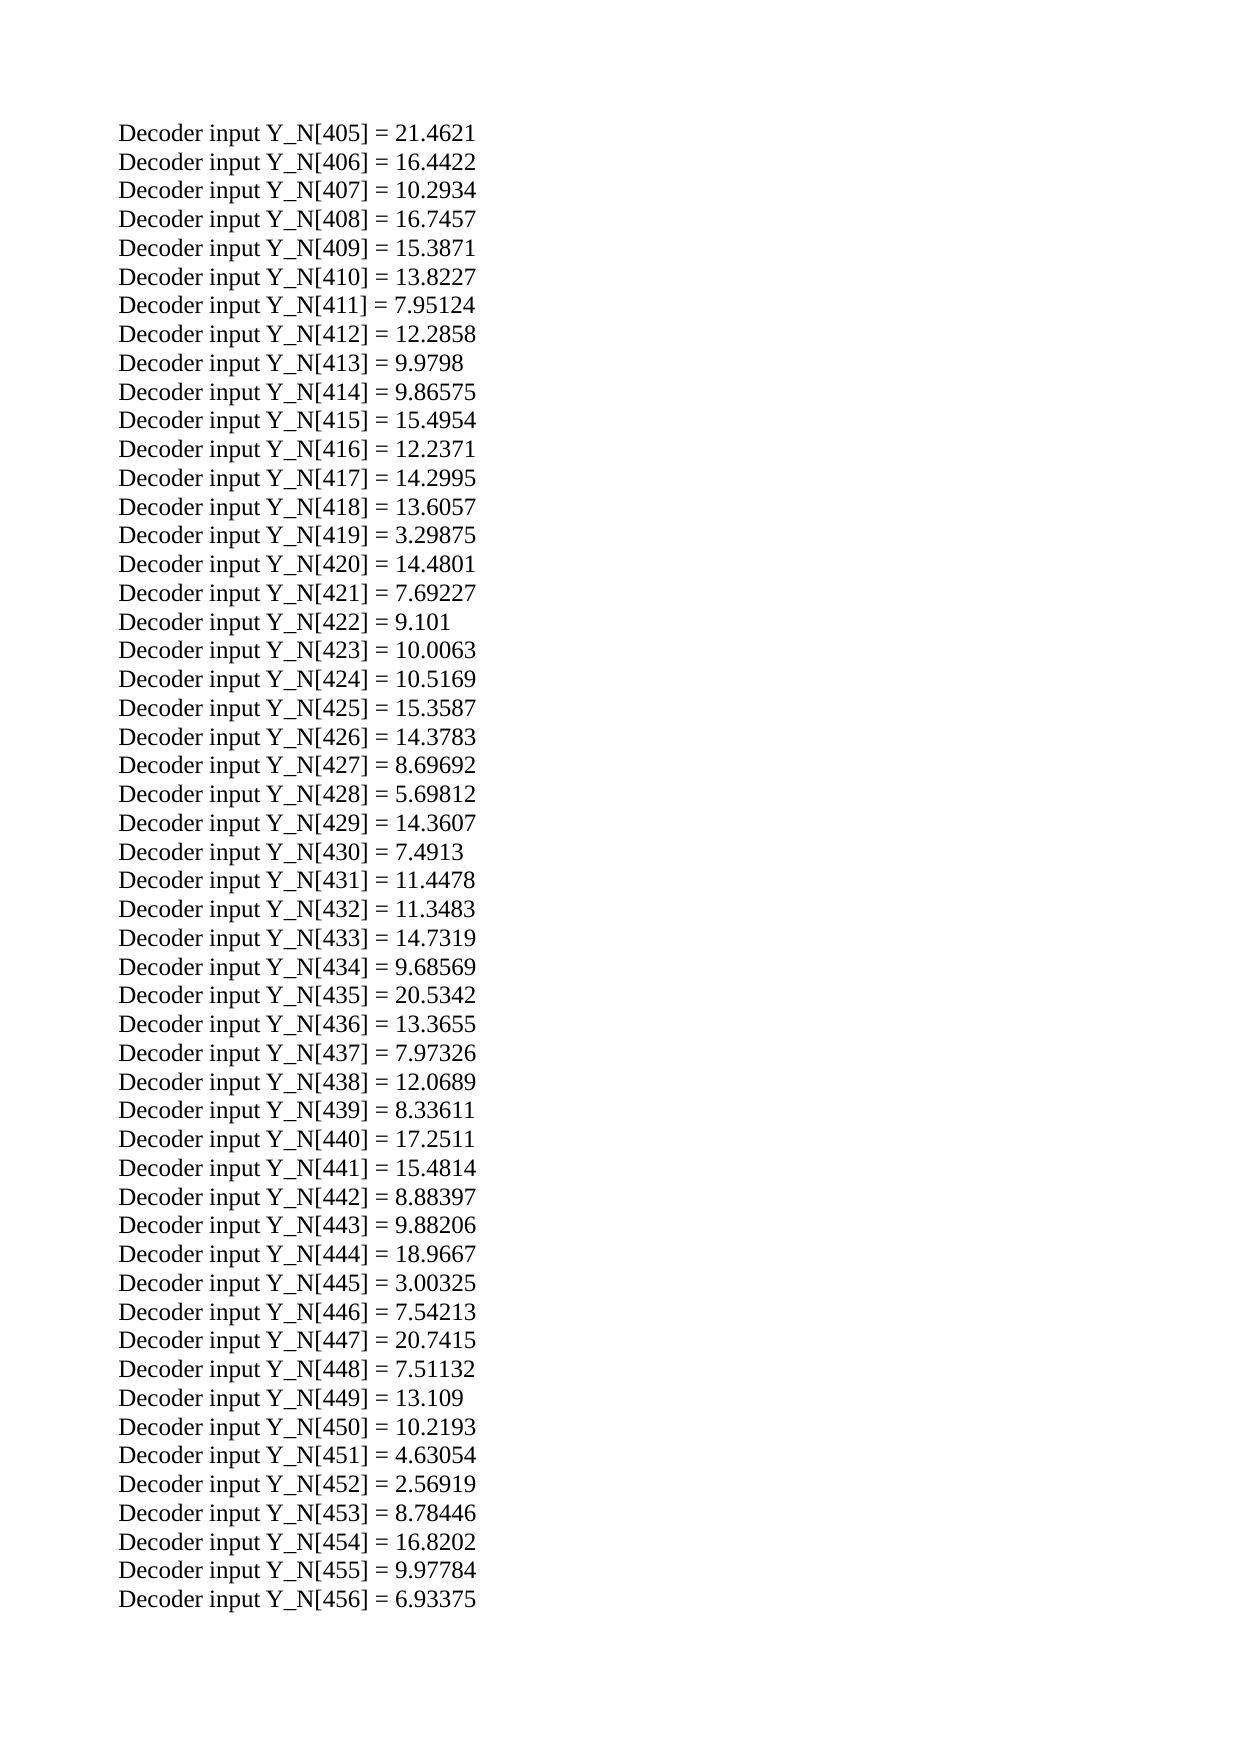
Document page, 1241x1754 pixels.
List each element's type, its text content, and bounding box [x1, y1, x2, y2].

text Decoder input Y_N[429] = 14.3607 [118, 808, 1122, 837]
text Decoder input Y_N[408] = 16.7457 [118, 204, 1122, 233]
text Decoder input Y_N[420] = 14.4801 [118, 549, 1122, 578]
text Decoder input Y_N[424] = 10.5169 [118, 664, 1122, 693]
text Decoder input Y_N[434] = 9.68569 [118, 952, 1122, 981]
text Decoder input Y_N[426] = 14.3783 [118, 722, 1122, 751]
text Decoder input Y_N[437] = 7.97326 [118, 1038, 1122, 1067]
text Decoder input Y_N[431] = 11.4478 [118, 866, 1122, 894]
text Decoder input Y_N[416] = 12.2371 [118, 434, 1122, 463]
text Decoder input Y_N[451] = 4.63054 [118, 1441, 1122, 1469]
text Decoder input Y_N[446] = 7.54213 [118, 1297, 1122, 1326]
text Decoder input Y_N[425] = 15.3587 [118, 693, 1122, 722]
text Decoder input Y_N[444] = 18.9667 [118, 1239, 1122, 1268]
text Decoder input Y_N[441] = 15.4814 [118, 1153, 1122, 1182]
text Decoder input Y_N[421] = 7.69227 [118, 578, 1122, 607]
text Decoder input Y_N[418] = 13.6057 [118, 492, 1122, 521]
text Decoder input Y_N[433] = 14.7319 [118, 923, 1122, 952]
text Decoder input Y_N[453] = 8.78446 [118, 1498, 1122, 1527]
text Decoder input Y_N[439] = 8.33611 [118, 1096, 1122, 1124]
text Decoder input Y_N[435] = 20.5342 [118, 981, 1122, 1009]
text Decoder input Y_N[436] = 13.3655 [118, 1009, 1122, 1038]
text Decoder input Y_N[407] = 10.2934 [118, 176, 1122, 204]
text Decoder input Y_N[445] = 3.00325 [118, 1268, 1122, 1297]
text Decoder input Y_N[423] = 10.0063 [118, 636, 1122, 664]
text Decoder input Y_N[413] = 9.9798 [118, 348, 1122, 377]
text Decoder input Y_N[419] = 3.29875 [118, 521, 1122, 549]
text Decoder input Y_N[415] = 15.4954 [118, 406, 1122, 434]
text Decoder input Y_N[442] = 8.88397 [118, 1182, 1122, 1211]
text Decoder input Y_N[452] = 2.56919 [118, 1469, 1122, 1498]
text Decoder input Y_N[410] = 13.8227 [118, 262, 1122, 291]
text Decoder input Y_N[438] = 12.0689 [118, 1067, 1122, 1096]
text Decoder input Y_N[405] = 21.4621 [118, 118, 1122, 147]
text Decoder input Y_N[448] = 7.51132 [118, 1354, 1122, 1383]
text Decoder input Y_N[430] = 7.4913 [118, 837, 1122, 866]
text Decoder input Y_N[414] = 9.86575 [118, 377, 1122, 406]
text Decoder input Y_N[455] = 9.97784 [118, 1556, 1122, 1584]
text Decoder input Y_N[447] = 20.7415 [118, 1326, 1122, 1354]
text Decoder input Y_N[422] = 9.101 [118, 607, 1122, 636]
text Decoder input Y_N[440] = 17.2511 [118, 1124, 1122, 1153]
text Decoder input Y_N[443] = 9.88206 [118, 1211, 1122, 1239]
text Decoder input Y_N[454] = 16.8202 [118, 1527, 1122, 1556]
text Decoder input Y_N[450] = 10.2193 [118, 1412, 1122, 1441]
text Decoder input Y_N[456] = 6.93375 [118, 1584, 1122, 1613]
text Decoder input Y_N[417] = 14.2995 [118, 463, 1122, 492]
text Decoder input Y_N[427] = 8.69692 [118, 751, 1122, 779]
text Decoder input Y_N[411] = 7.95124 [118, 291, 1122, 319]
text Decoder input Y_N[406] = 16.4422 [118, 147, 1122, 176]
text Decoder input Y_N[432] = 11.3483 [118, 894, 1122, 923]
text Decoder input Y_N[449] = 13.109 [118, 1383, 1122, 1412]
text Decoder input Y_N[428] = 5.69812 [118, 779, 1122, 808]
text Decoder input Y_N[409] = 15.3871 [118, 233, 1122, 262]
text Decoder input Y_N[412] = 12.2858 [118, 319, 1122, 348]
